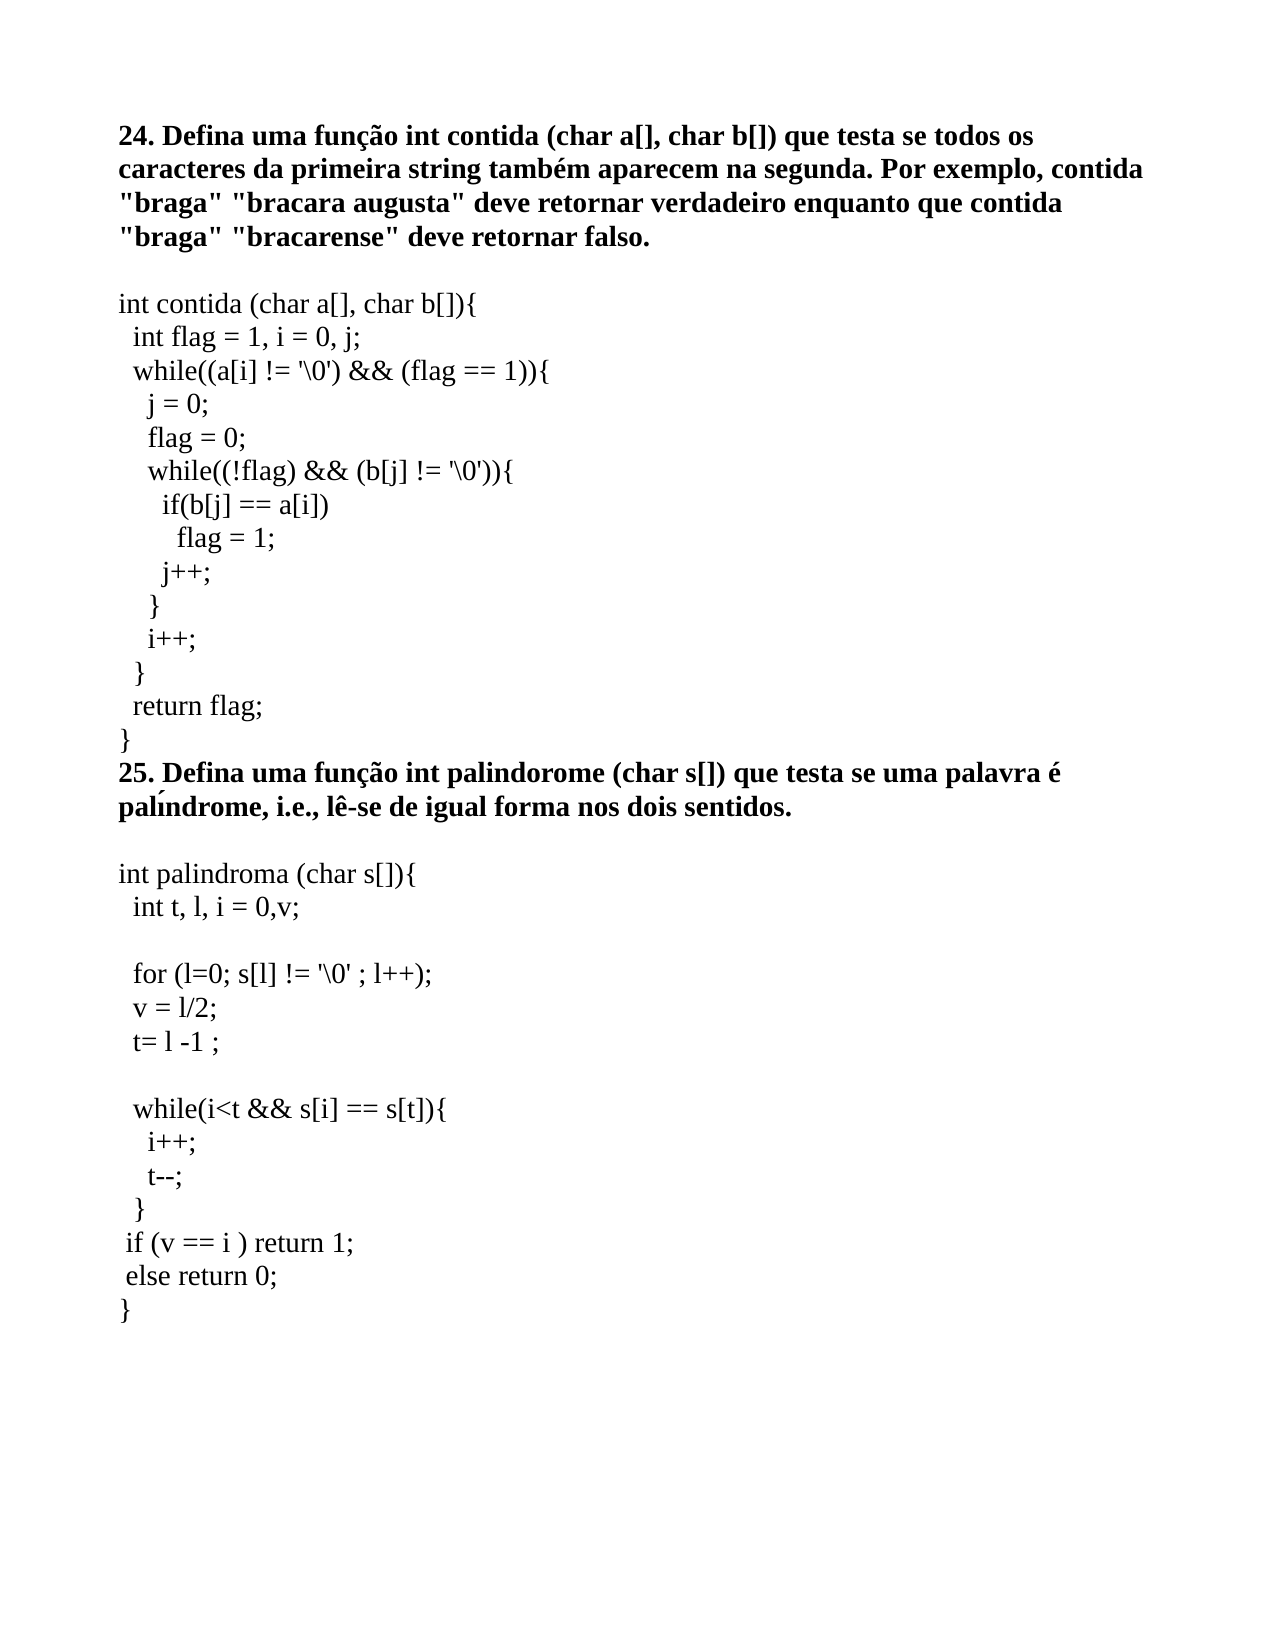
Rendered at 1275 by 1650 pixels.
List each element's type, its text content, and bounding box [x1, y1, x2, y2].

text flag = 0; [118, 420, 1157, 453]
text t= l -1 ; [118, 1024, 1157, 1057]
text int contida (char a[], char b[]){ [118, 286, 1157, 319]
text j = 0; [118, 386, 1157, 420]
text if (v == i ) return 1; [118, 1225, 1157, 1258]
text else return 0; [118, 1258, 1157, 1292]
text i++; [118, 621, 1157, 655]
text i++; [118, 1124, 1157, 1158]
text 25. Defina uma função int palindorome (char s[]) que testa se uma palavra é palı́ndrome, i.e., lê-se de igual forma nos dois sentidos. [118, 755, 1157, 822]
text if(b[j] == a[i]) [118, 487, 1157, 521]
text } [118, 1292, 1157, 1326]
text t--; [118, 1158, 1157, 1191]
text } [118, 1191, 1157, 1225]
text while((!flag) && (b[j] != '\0')){ [118, 453, 1157, 487]
text int palindroma (char s[]){ [118, 856, 1157, 889]
text v = l/2; [118, 990, 1157, 1024]
text } [118, 722, 1157, 755]
text 24. Defina uma função int contida (char a[], char b[]) que testa se todos os caracteres da primeira string também aparecem na segunda. Por exemplo, contida "braga" "bracara augusta" deve retornar verdadeiro enquanto que contida "braga" "bracarense" deve retornar falso. [118, 118, 1157, 252]
text while((a[i] != '\0') && (flag == 1)){ [118, 353, 1157, 386]
text } [118, 588, 1157, 621]
text int t, l, i = 0,v; [118, 889, 1157, 923]
text while(i<t && s[i] == s[t]){ [118, 1091, 1157, 1124]
text flag = 1; [118, 521, 1157, 554]
text for (l=0; s[l] != '\0' ; l++); [118, 957, 1157, 990]
text int flag = 1, i = 0, j; [118, 319, 1157, 353]
text j++; [118, 554, 1157, 588]
text } [118, 655, 1157, 688]
text return flag; [118, 688, 1157, 722]
